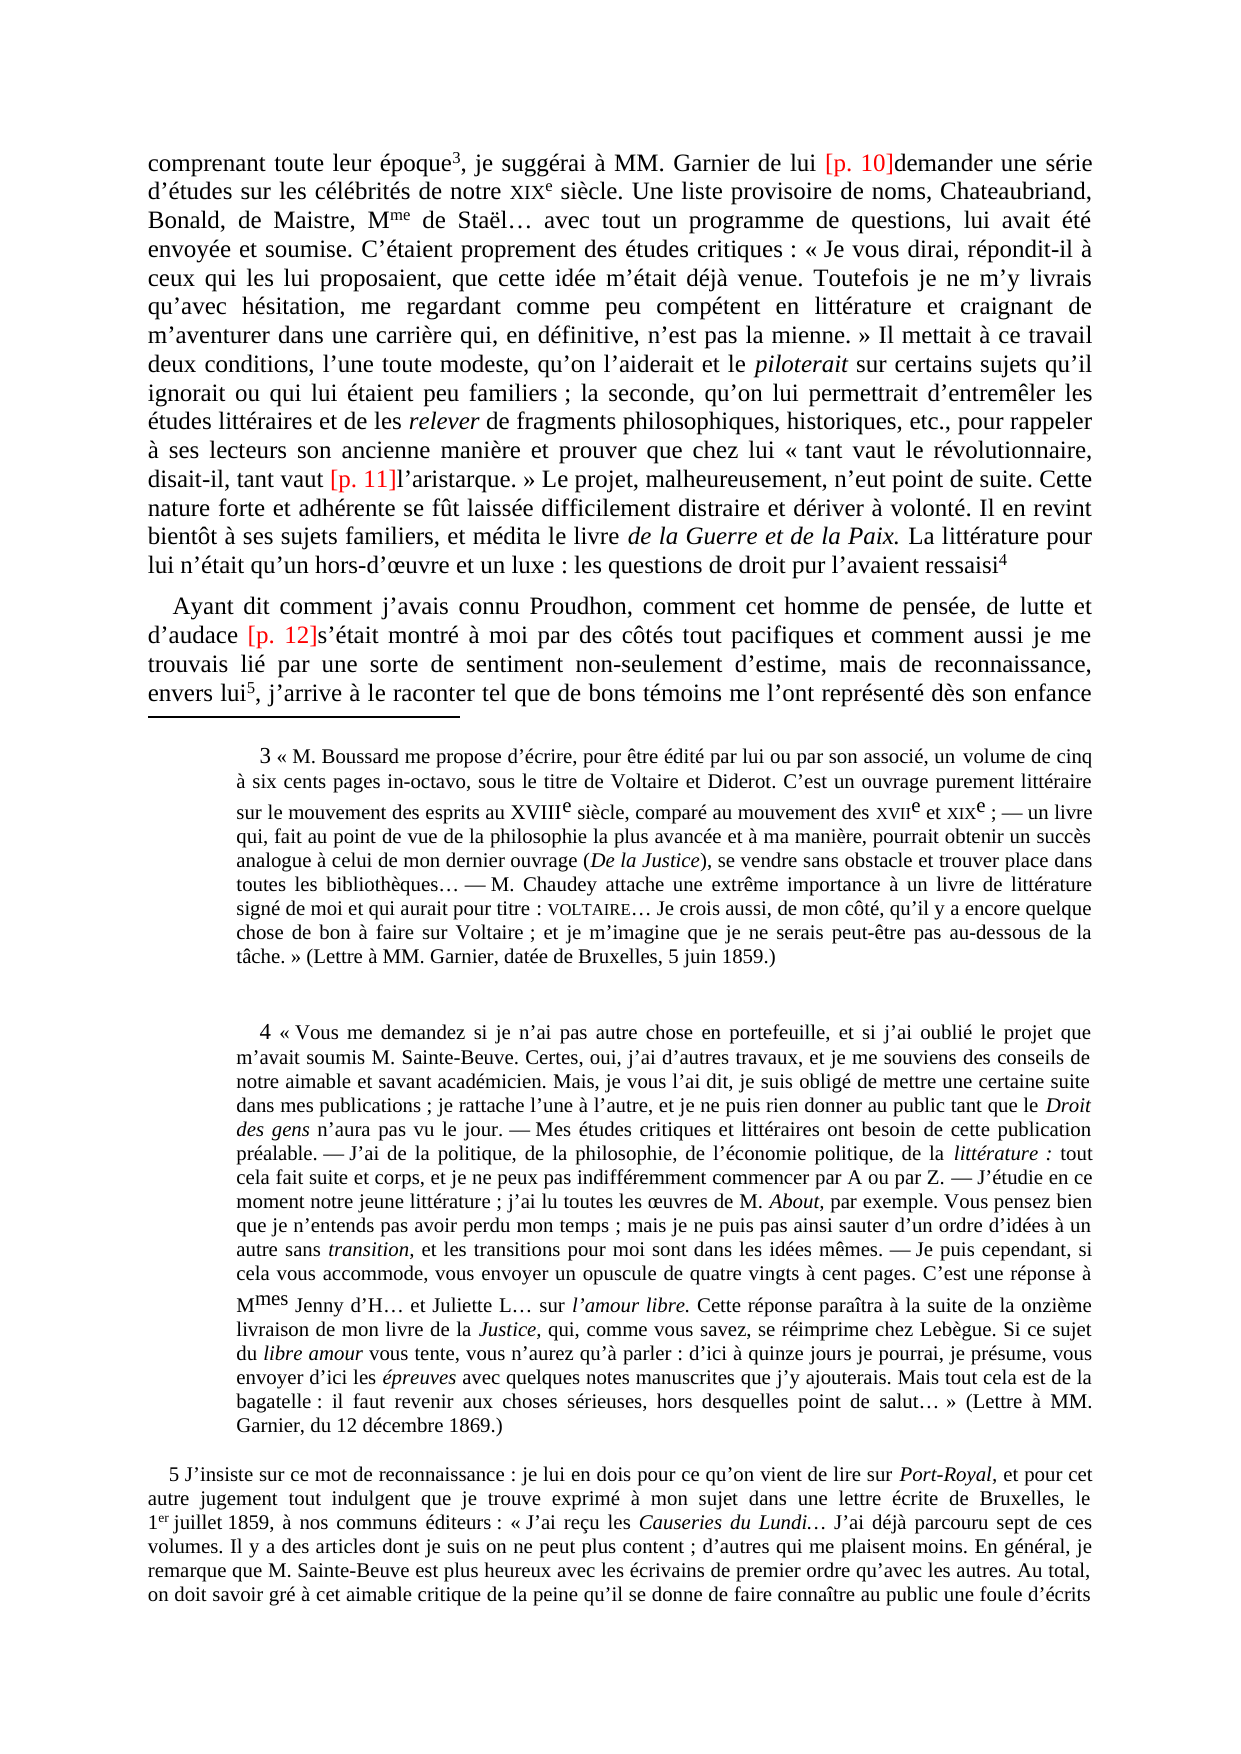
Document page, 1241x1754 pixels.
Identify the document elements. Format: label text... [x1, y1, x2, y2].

text comprenant toute leur époque, je suggérai à MM. Garnier de lui [p. 10]demander une série d’études sur les célébrités de notre xixe siècle. Une liste provisoire de noms, Chateaubriand, Bonald, de Maistre, Mme de Staël… avec tout un programme de questions, lui avait été envoyée et soumise. C’étaient proprement des études critiques : « Je vous dirai, répondit-il à ceux qui les lui proposaient, que cette idée m’était déjà venue. Toutefois je ne m’y livrais qu’avec hésitation, me regardant comme peu compétent en littérature et craignant de m’aventurer dans une carrière qui, en définitive, n’est pas la mienne. » Il mettait à ce travail deux conditions, l’une toute modeste, qu’on l’aiderait et le piloterait sur certains sujets qu’il ignorait ou qui lui étaient peu familiers ; la seconde, qu’on lui permettrait d’entremêler les études littéraires et de les relever de fragments philosophiques, historiques, etc., pour rappeler à ses lecteurs son ancienne manière et prouver que chez lui « tant vaut le révolutionnaire, disait-il, tant vaut [p. 11]l’aristarque. » Le projet, malheureusement, n’eut point de suite. Cette nature forte et adhérente se fût laissée difficilement distraire et dériver à volonté. Il en revint bientôt à ses sujets familiers, et médita le livre de la Guerre et de la Paix. La littérature pour lui n’était qu’un hors-d’œuvre et un luxe : les questions de droit pur l’avaient ressaisi [148, 148, 1093, 579]
text « Vous me demandez si je n’ai pas autre chose en portefeuille, et si j’ai oublié le projet que m’avait soumis M. Sainte-Beuve. Certes, oui, j’ai d’autres travaux, et je me souviens des conseils de notre aimable et savant académicien. Mais, je vous l’ai dit, je suis obligé de mettre une certaine suite dans mes publications ; je rattache l’une à l’autre, et je ne puis rien donner au public tant que le Droit des gens n’aura pas vu le jour. — Mes études critiques et littéraires ont besoin de cette publication préalable. — J’ai de la politique, de la philosophie, de l’économie politique, de la littérature : tout cela fait suite et corps, et je ne peux pas indifféremment commencer par A ou par Z. — J’étudie en ce moment notre jeune littérature ; j’ai lu toutes les œuvres de M. About, par exemple. Vous pensez bien que je n’entends pas avoir perdu mon temps ; mais je ne puis pas ainsi sauter d’un ordre d’idées à un autre sans transition, et les transitions pour moi sont dans les idées mêmes. — Je puis cependant, si cela vous accommode, vous envoyer un opuscule de quatre vingts à cent pages. C’est une réponse à Mmes Jenny d’H… et Juliette L… sur l’amour libre. Cette réponse paraîtra à la suite de la onzième livraison de mon livre de la Justice, qui, comme vous savez, se réimprime chez Lebègue. Si ce sujet du libre amour vous tente, vous n’aurez qu’à parler : d’ici à quinze jours je pourrai, je présume, vous envoyer d’ici les épreuves avec quelques notes manuscrites que j’y ajouterais. Mais tout cela est de la bagatelle : il faut revenir aux choses sérieuses, hors desquelles point de salut… » (Lettre à MM. Garnier, du 12 décembre 1869.) [236, 1018, 1093, 1437]
text Ayant dit comment j’avais connu Proudhon, comment cet homme de pensée, de lutte et d’audace [p. 12]s’était montré à moi par des côtés tout pacifiques et comment aussi je me trouvais lié par une sorte de sentiment non-seulement d’estime, mais de reconnaissance, envers lui, j’arrive à le raconter tel que de bons témoins me l’ont représenté dès son enfance [148, 591, 1093, 706]
text « M. Boussard me propose d’écrire, pour être édité par lui ou par son associé, un volume de cinq à six cents pages in-octavo, sous le titre de Voltaire et Diderot. C’est un ouvrage purement littéraire sur le mouvement des esprits au XVIIIe siècle, comparé au mouvement des xviie et xixe ; — un livre qui, fait au point de vue de la philosophie la plus avancée et à ma manière, pourrait obtenir un succès analogue à celui de mon dernier ouvrage (De la Justice), se vendre sans obstacle et trouver place dans toutes les bibliothèques… — M. Chaudey attache une extrême importance à un livre de littérature signé de moi et qui aurait pour titre : voltaire… Je crois aussi, de mon côté, qu’il y a encore quelque chose de bon à faire sur Voltaire ; et je m’imagine que je ne serais peut-être pas au-dessous de la tâche. » (Lettre à MM. Garnier, datée de Bruxelles, 5 juin 1859.) [236, 742, 1093, 968]
text J’insiste sur ce mot de reconnaissance : je lui en dois pour ce qu’on vient de lire sur Port-Royal, et pour cet autre jugement tout indulgent que je trouve exprimé à mon sujet dans une lettre écrite de Bruxelles, le 1er juillet 1859, à nos communs éditeurs : « J’ai reçu les Causeries du Lundi… J’ai déjà parcouru sept de ces volumes. Il y a des articles dont je suis on ne peut plus content ; d’autres qui me plaisent moins. En général, je remarque que M. Sainte-Beuve est plus heureux avec les écrivains de premier ordre qu’avec les autres. Au total, on doit savoir gré à cet aimable critique de la peine qu’il se donne de faire connaître au public une foule d’écrits [148, 1462, 1093, 1606]
